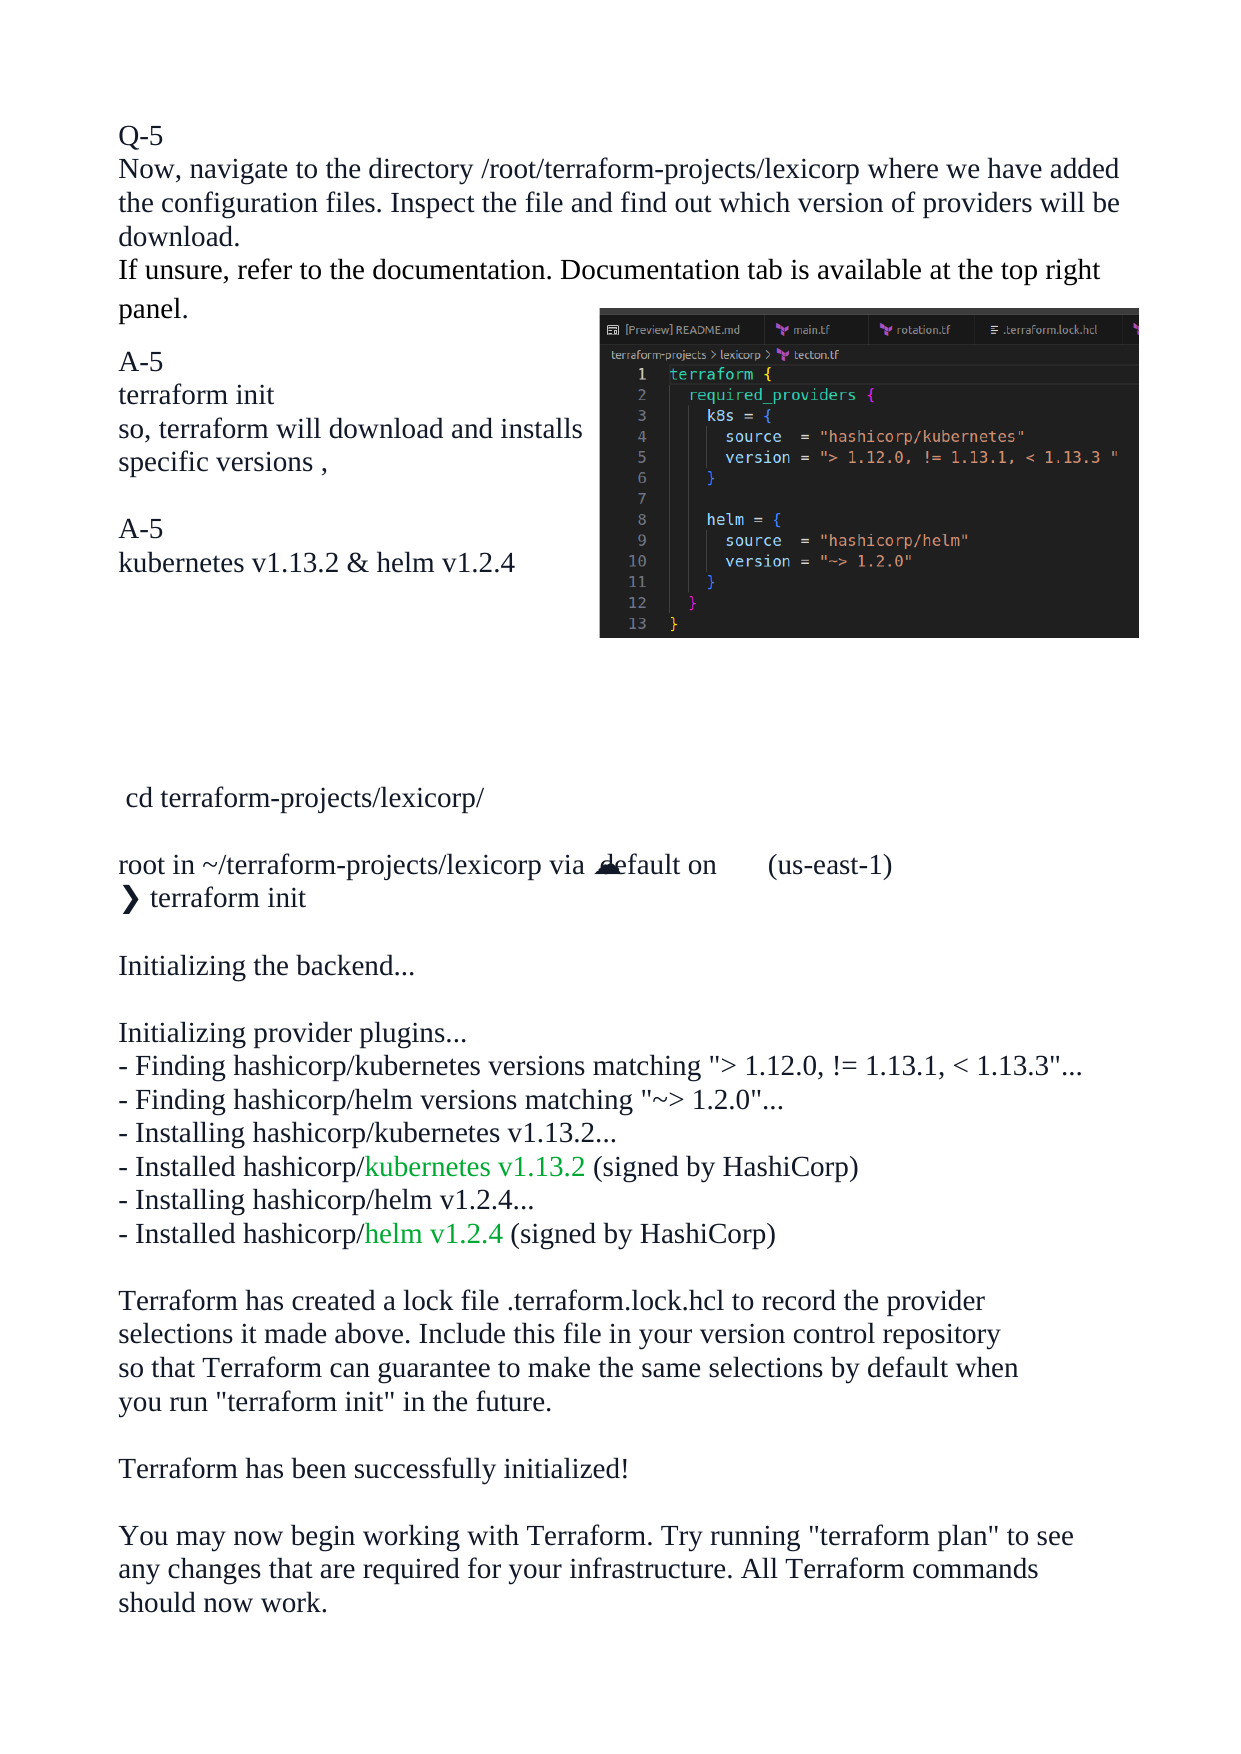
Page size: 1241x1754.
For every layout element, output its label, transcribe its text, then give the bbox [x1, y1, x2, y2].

text so, terraform will download and installs specific versions , [118, 411, 599, 478]
text Terraform has created a lock file .terraform.lock.hcl to record the provider [118, 1283, 1122, 1317]
text cd terraform-projects/lexicorp/ [118, 780, 1122, 813]
text you run "terraform init" in the future. [118, 1384, 1122, 1417]
text Initializing the backend... [118, 948, 1122, 981]
text A-5 [118, 344, 599, 377]
picture [599, 308, 1139, 638]
text so that Terraform can guarantee to make the same selections by default when [118, 1350, 1122, 1384]
text Q-5 [118, 118, 1122, 152]
text If unsure, refer to the documentation. Documentation tab is available at the top right panel. [118, 252, 1122, 324]
text ❯ terraform init [118, 881, 1122, 914]
text - Installed hashicorp/kubernetes v1.13.2 (signed by HashiCorp) [118, 1149, 1122, 1182]
text terraform init [118, 377, 599, 411]
text - Finding hashicorp/kubernetes versions matching "> 1.12.0, != 1.13.1, < 1.13.3"... [118, 1048, 1122, 1082]
text any changes that are required for your infrastructure. All Terraform commands [118, 1551, 1122, 1585]
text - Installing hashicorp/kubernetes v1.13.2... [118, 1115, 1122, 1149]
text - Installed hashicorp/helm v1.2.4 (signed by HashiCorp) [118, 1216, 1122, 1249]
text root in ~/terraform-projects/lexicorp via 💠 default on ☁️ (us-east-1) [118, 847, 1122, 881]
text Terraform has been successfully initialized! [118, 1451, 1122, 1484]
text kubernetes v1.13.2 & helm v1.2.4 [118, 545, 599, 579]
text You may now begin working with Terraform. Try running "terraform plan" to see [118, 1518, 1122, 1551]
text Now, navigate to the directory /root/terraform-projects/lexicorp where we have added the configuration files. Inspect the file and find out which version of providers will be download. [118, 152, 1122, 252]
text A-5 [118, 512, 599, 545]
text selections it made above. Include this file in your version control repository [118, 1317, 1122, 1350]
text Initializing provider plugins... [118, 1015, 1122, 1048]
text - Finding hashicorp/helm versions matching "~> 1.2.0"... [118, 1082, 1122, 1115]
text - Installing hashicorp/helm v1.2.4... [118, 1182, 1122, 1216]
text should now work. [118, 1585, 1122, 1618]
